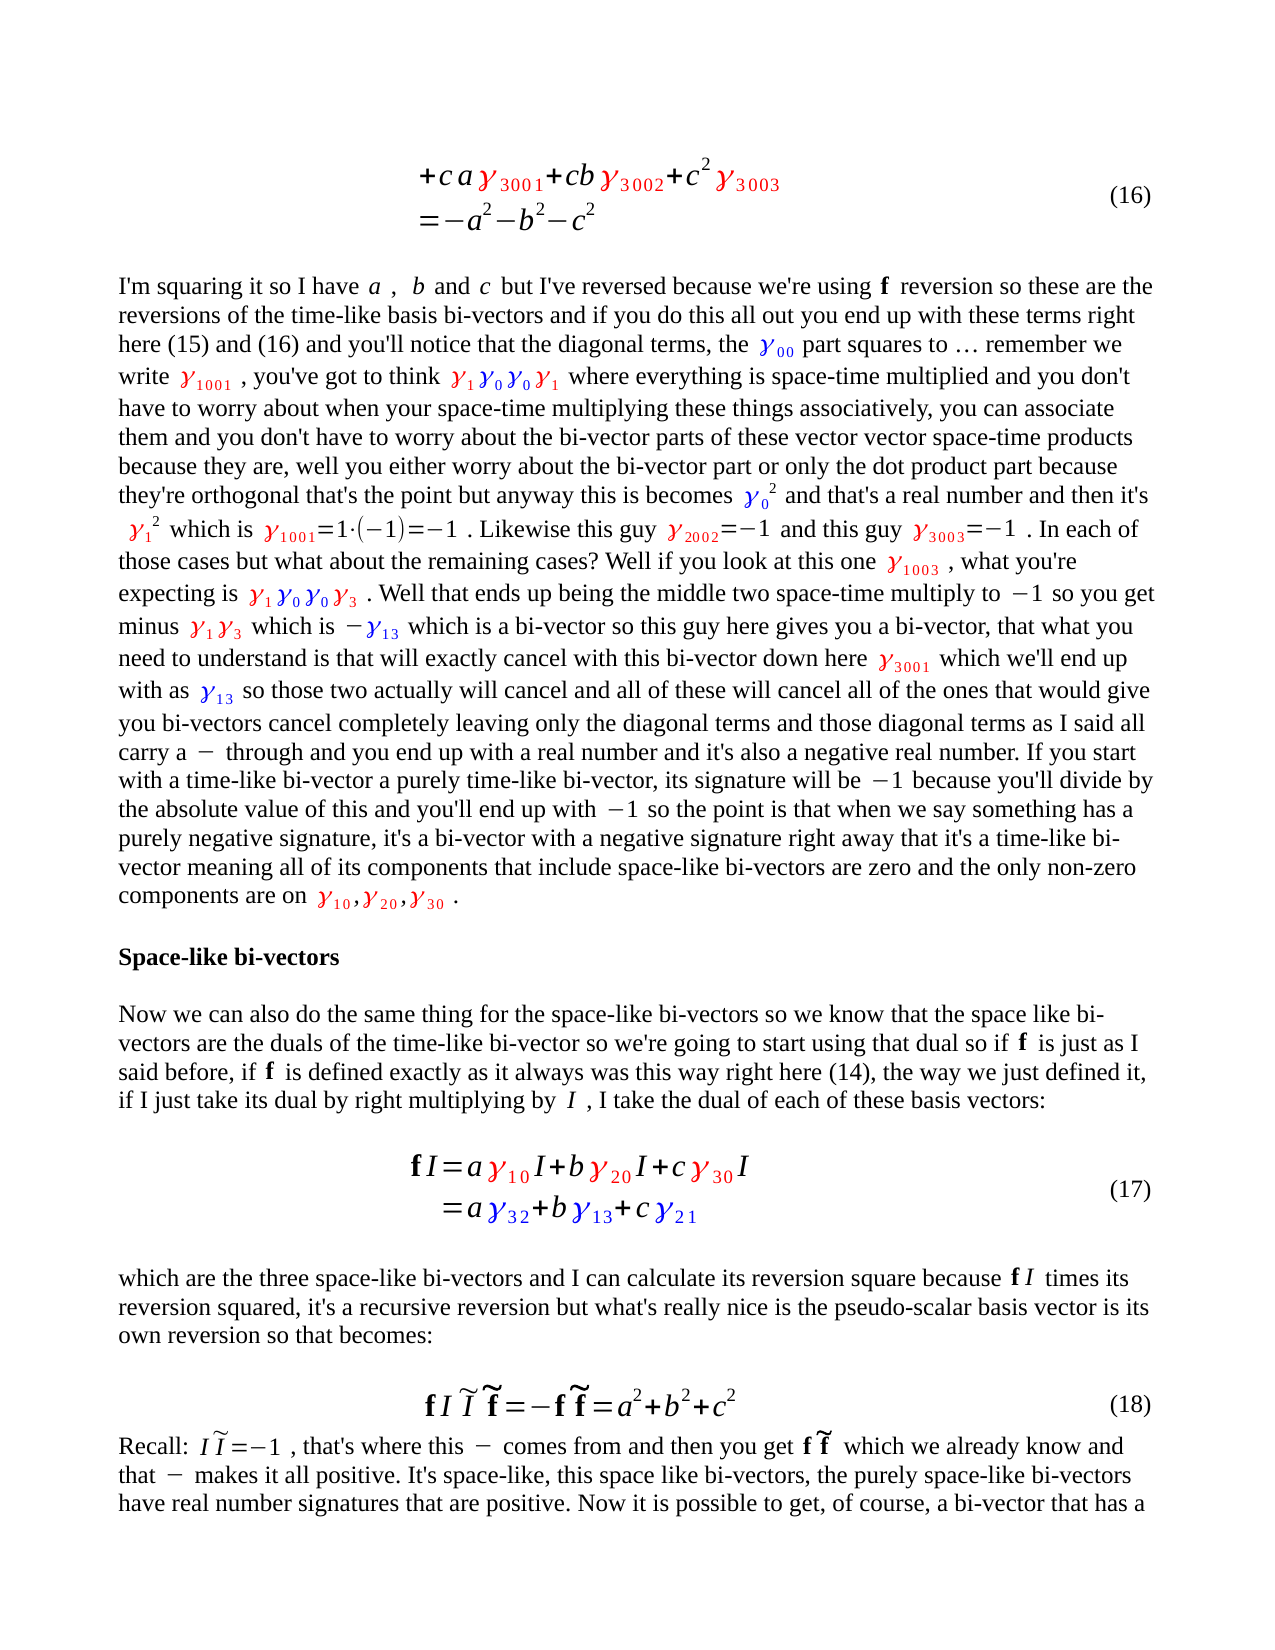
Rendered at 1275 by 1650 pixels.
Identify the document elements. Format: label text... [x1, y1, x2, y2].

table_header (18) [1041, 1378, 1157, 1428]
text Now we can also do the same thing for the space-like bi-vectors so we know that the space like bi-vectors are the duals of the time-like bi-vector so we're going to start using that dual so ifis just as I said before, ifis defined exactly as it always was this way right here (14), the way we just defined it, if I just take its dual by right multiplying by, I take the dual of each of these basis vectors: [118, 999, 1157, 1114]
table_header (16) [1041, 147, 1157, 242]
table_header [118, 1143, 1041, 1234]
text Space-like bi-vectors [118, 942, 1157, 970]
table_header (17) [1041, 1143, 1157, 1234]
text Recall:, that's where thiscomes from and then you getwhich we already know and thatmakes it all positive. It's space-like, this space like bi-vectors, the purely space-like bi-vectors have real number signatures that are positive. Now it is possible to get, of course, a bi-vector that has a [118, 1428, 1157, 1517]
table_header [118, 147, 1041, 242]
text I'm squaring it so I have, andbut I've reversed because we're usingreversion so these are the reversions of the time-like basis bi-vectors and if you do this all out you end up with these terms right here (15) and (16) and you'll notice that the diagonal terms, thepart squares to … remember we write, you've got to thinkwhere everything is space-time multiplied and you don't have to worry about when your space-time multiplying these things associatively, you can associate them and you don't have to worry about the bi-vector parts of these vector vector space-time products because they are, well you either worry about the bi-vector part or only the dot product part because they're orthogonal that's the point but anyway this is becomesand that's a real number and then it's which is. Likewise this guyand this guy. In each of those cases but what about the remaining cases? Well if you look at this one, what you're expecting is. Well that ends up being the middle two space-time multiply toso you get minuswhich iswhich is a bi-vector so this guy here gives you a bi-vector, that what you need to understand is that will exactly cancel with this bi-vector down herewhich we'll end up with asso those two actually will cancel and all of these will cancel all of the ones that would give you bi-vectors cancel completely leaving only the diagonal terms and those diagonal terms as I said all carry athrough and you end up with a real number and it's also a negative real number. If you start with a time-like bi-vector a purely time-like bi-vector, its signature will bebecause you'll divide by the absolute value of this and you'll end up withso the point is that when we say something has a purely negative signature, it's a bi-vector with a negative signature right away that it's a time-like bi-vector meaning all of its components that include space-like bi-vectors are zero and the only non-zero components are on. [118, 271, 1157, 913]
table_header [118, 1378, 1041, 1428]
text which are the three space-like bi-vectors and I can calculate its reversion square becausetimes its reversion squared, it's a recursive reversion but what's really nice is the pseudo-scalar basis vector is its own reversion so that becomes: [118, 1263, 1157, 1349]
